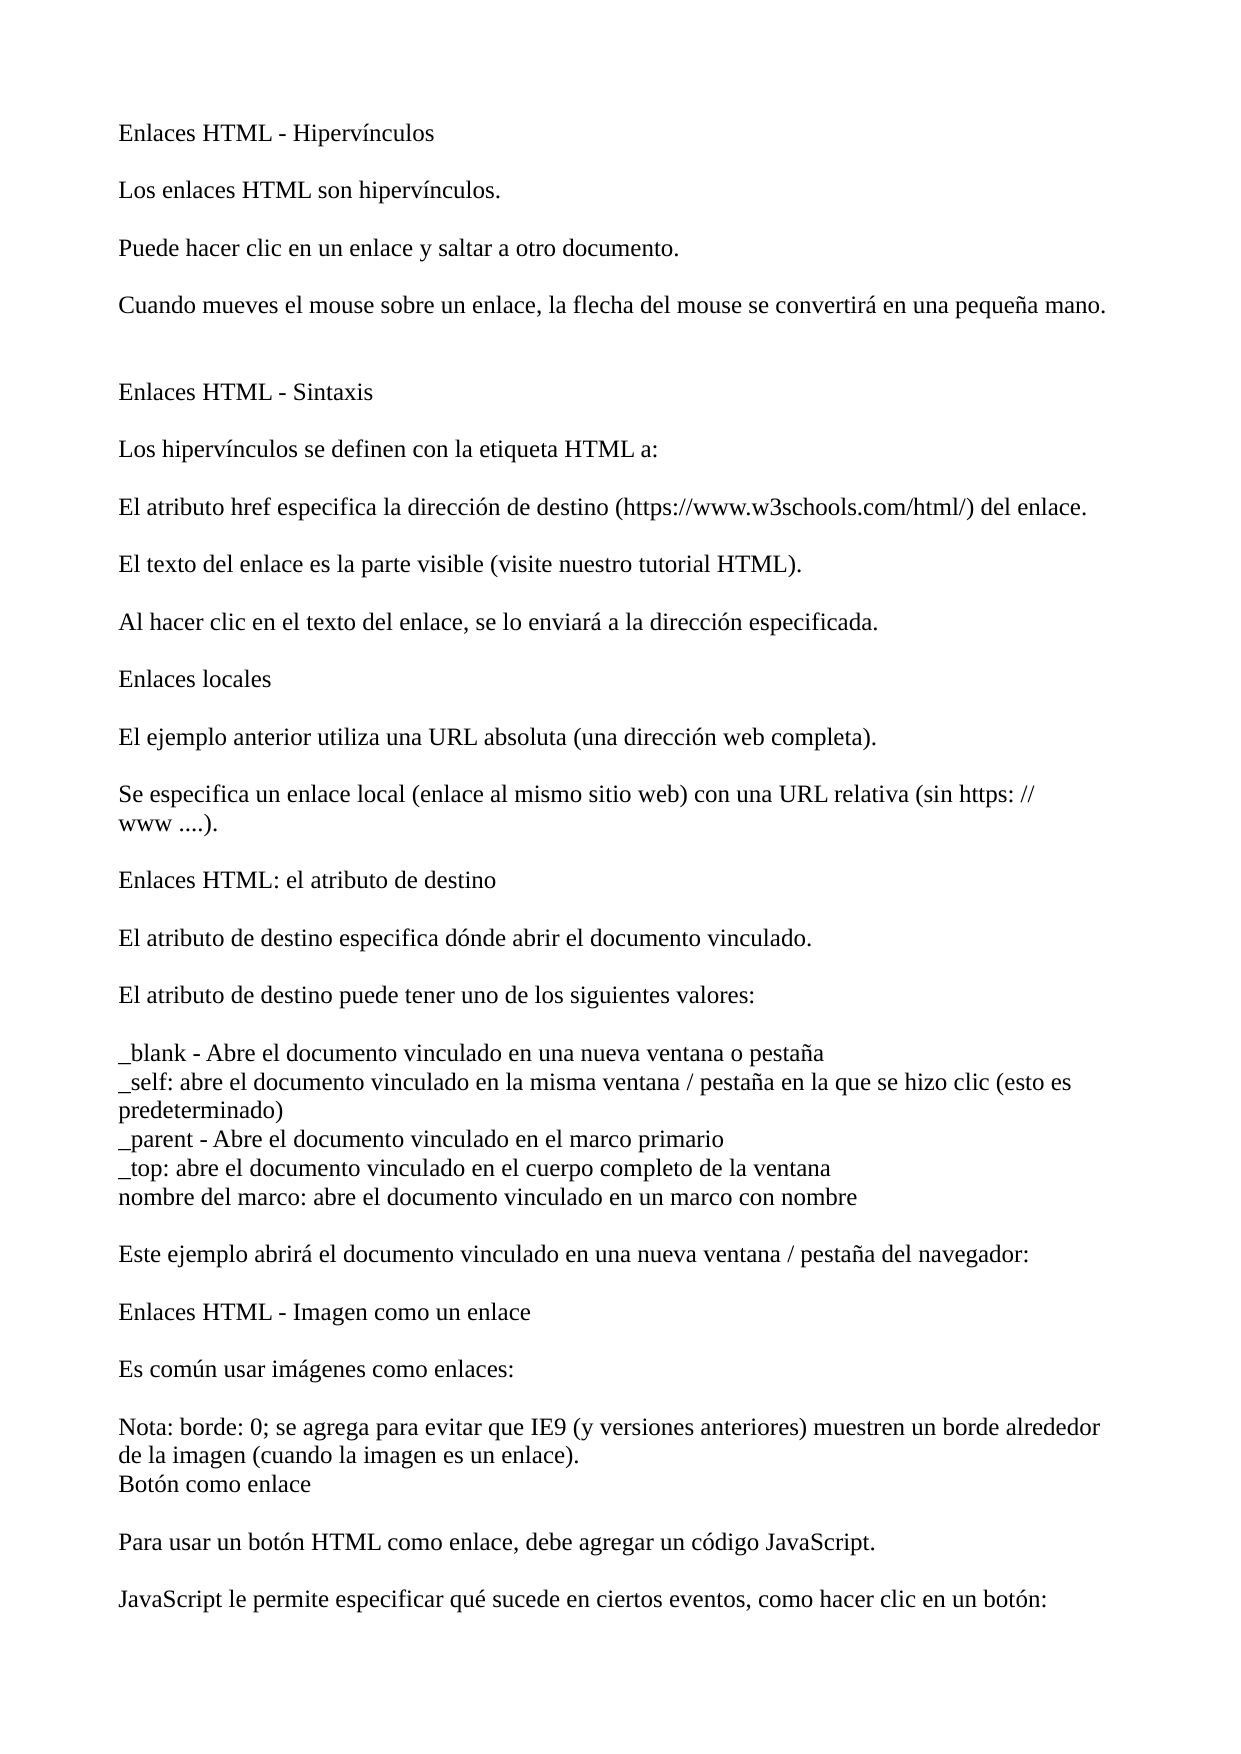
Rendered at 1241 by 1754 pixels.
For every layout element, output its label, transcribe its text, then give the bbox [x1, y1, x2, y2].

text El atributo de destino puede tener uno de los siguientes valores: [118, 981, 1122, 1009]
text Enlaces HTML - Hipervínculos [118, 118, 1122, 147]
text El texto del enlace es la parte visible (visite nuestro tutorial HTML). [118, 549, 1122, 578]
text nombre del marco: abre el documento vinculado en un marco con nombre [118, 1182, 1122, 1211]
text Los hipervínculos se definen con la etiqueta HTML a: [118, 434, 1122, 463]
text Cuando mueves el mouse sobre un enlace, la flecha del mouse se convertirá en una pequeña mano. [118, 291, 1122, 319]
text _top: abre el documento vinculado en el cuerpo completo de la ventana [118, 1153, 1122, 1182]
text Enlaces HTML - Sintaxis [118, 377, 1122, 406]
text Enlaces locales [118, 664, 1122, 693]
text Enlaces HTML - Imagen como un enlace [118, 1297, 1122, 1326]
text Este ejemplo abrirá el documento vinculado en una nueva ventana / pestaña del navegador: [118, 1239, 1122, 1268]
text Es común usar imágenes como enlaces: [118, 1354, 1122, 1383]
text El atributo de destino especifica dónde abrir el documento vinculado. [118, 923, 1122, 952]
text Nota: borde: 0; se agrega para evitar que IE9 (y versiones anteriores) muestren un borde alrededor de la imagen (cuando la imagen es un enlace). [118, 1412, 1122, 1469]
text JavaScript le permite especificar qué sucede en ciertos eventos, como hacer clic en un botón: [118, 1584, 1122, 1613]
text El ejemplo anterior utiliza una URL absoluta (una dirección web completa). [118, 722, 1122, 751]
text Para usar un botón HTML como enlace, debe agregar un código JavaScript. [118, 1527, 1122, 1556]
text Los enlaces HTML son hipervínculos. [118, 176, 1122, 204]
text _blank - Abre el documento vinculado en una nueva ventana o pestaña [118, 1038, 1122, 1067]
text _parent - Abre el documento vinculado en el marco primario [118, 1124, 1122, 1153]
text Se especifica un enlace local (enlace al mismo sitio web) con una URL relativa (sin https: // www ....). [118, 779, 1122, 837]
text Botón como enlace [118, 1469, 1122, 1498]
text Enlaces HTML: el atributo de destino [118, 866, 1122, 894]
text Al hacer clic en el texto del enlace, se lo enviará a la dirección especificada. [118, 607, 1122, 636]
text Puede hacer clic en un enlace y saltar a otro documento. [118, 233, 1122, 262]
text El atributo href especifica la dirección de destino (https://www.w3schools.com/html/) del enlace. [118, 492, 1122, 521]
text _self: abre el documento vinculado en la misma ventana / pestaña en la que se hizo clic (esto es predeterminado) [118, 1067, 1122, 1124]
